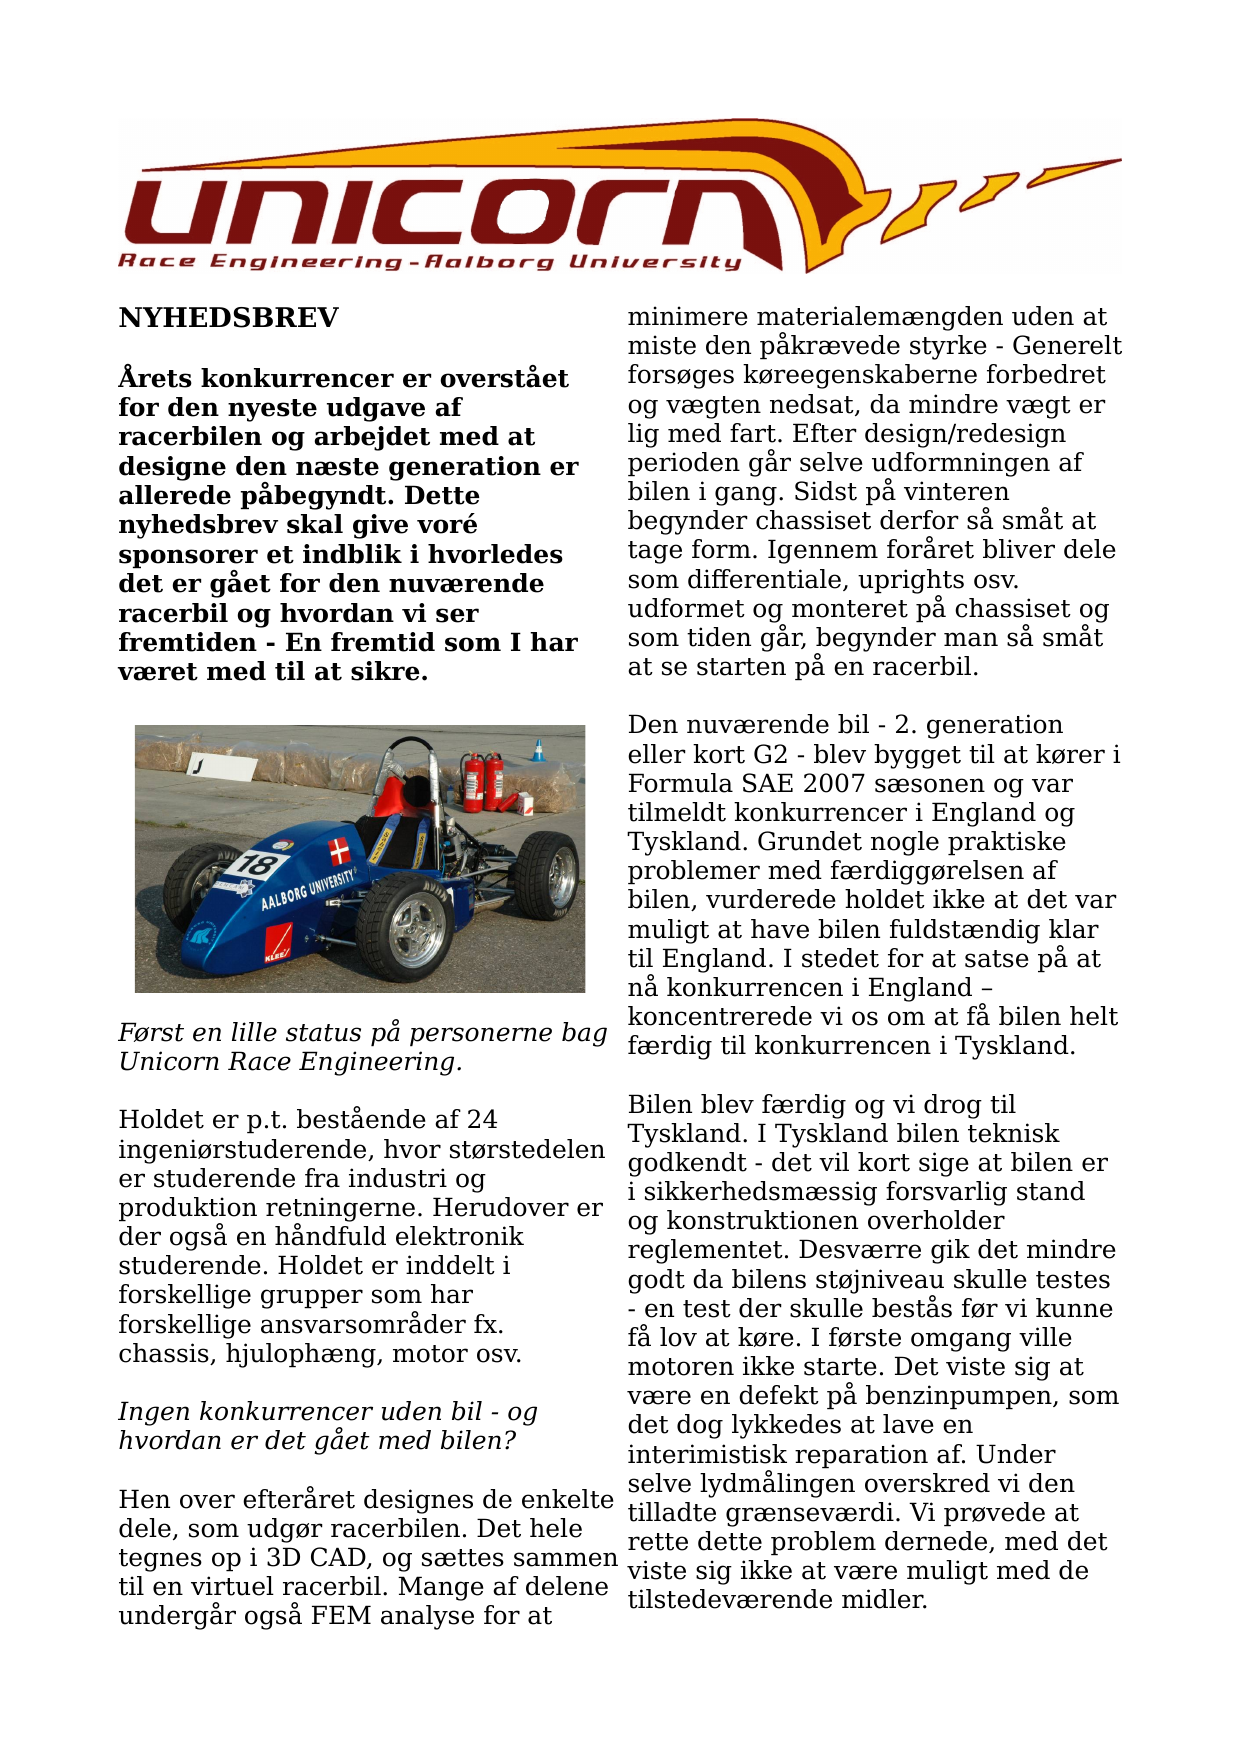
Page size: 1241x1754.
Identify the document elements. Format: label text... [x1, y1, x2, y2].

text Bilen blev færdig og vi drog til Tyskland. I Tyskland bilen teknisk godkendt - det vil kort sige at bilen er i sikkerhedsmæssig forsvarlig stand og konstruktionen overholder reglementet. Desværre gik det mindre godt da bilens støjniveau skulle testes - en test der skulle bestås før vi kunne få lov at køre. I første omgang ville motoren ikke starte. Det viste sig at være en defekt på benzinpumpen, som det dog lykkedes at lave en interimistisk reparation af. Under selve lydmålingen overskred vi den tilladte grænseværdi. Vi prøvede at rette dette problem dernede, med det viste sig ikke at være muligt med de tilstedeværende midler. [627, 1090, 1122, 1615]
text NYHEDSBREV [118, 302, 612, 334]
text minimere materialemængden uden at miste den påkrævede styrke - Generelt forsøges køreegenskaberne forbedret og vægten nedsat, da mindre vægt er lig med fart. Efter design/redesign perioden går selve udformningen af bilen i gang. Sidst på vinteren begynder chassiset derfor så småt at tage form. Igennem foråret bliver dele som differentiale, uprights osv. udformet og monteret på chassiset og som tiden går, begynder man så småt at se starten på en racerbil. [627, 302, 1134, 681]
text Holdet er p.t. bestående af 24 ingeniørstuderende, hvor størstedelen er studerende fra industri og produktion retningerne. Herudover er der også en håndfuld elektronik studerende. Holdet er inddelt i forskellige grupper som har forskellige ansvarsområder fx. chassis, hjulophæng, motor osv. [118, 1106, 612, 1368]
text Den nuværende bil - 2. generation eller kort G2 - blev bygget til at kører i Formula SAE 2007 sæsonen og var tilmeldt konkurrencer i England og Tyskland. Grundet nogle praktiske problemer med færdiggørelsen af bilen, vurderede holdet ikke at det var muligt at have bilen fuldstændig klar til England. I stedet for at satse på at nå konkurrencen i England – koncentrerede vi os om at få bilen helt færdig til konkurrencen i Tyskland. [627, 711, 1122, 1061]
text Ingen konkurrencer uden bil - og hvordan er det gået med bilen? [118, 1397, 612, 1456]
picture [118, 118, 1122, 274]
picture [134, 725, 586, 993]
text Årets konkurrencer er overstået for den nyeste udgave af racerbilen og arbejdet med at designe den næste generation er allerede påbegyndt. Dette nyhedsbrev skal give voré sponsorer et indblik i hvorledes det er gået for den nuværende racerbil og hvordan vi ser fremtiden - En fremtid som I har været med til at sikre. [118, 363, 612, 687]
text Hen over efteråret designes de enkelte dele, som udgør racerbilen. Det hele tegnes op i 3D CAD, og sættes sammen til en virtuel racerbil. Mange af delene undergår også FEM analyse for at [118, 1485, 620, 1631]
text Først en lille status på personerne bag Unicorn Race Engineering. [118, 1018, 612, 1076]
